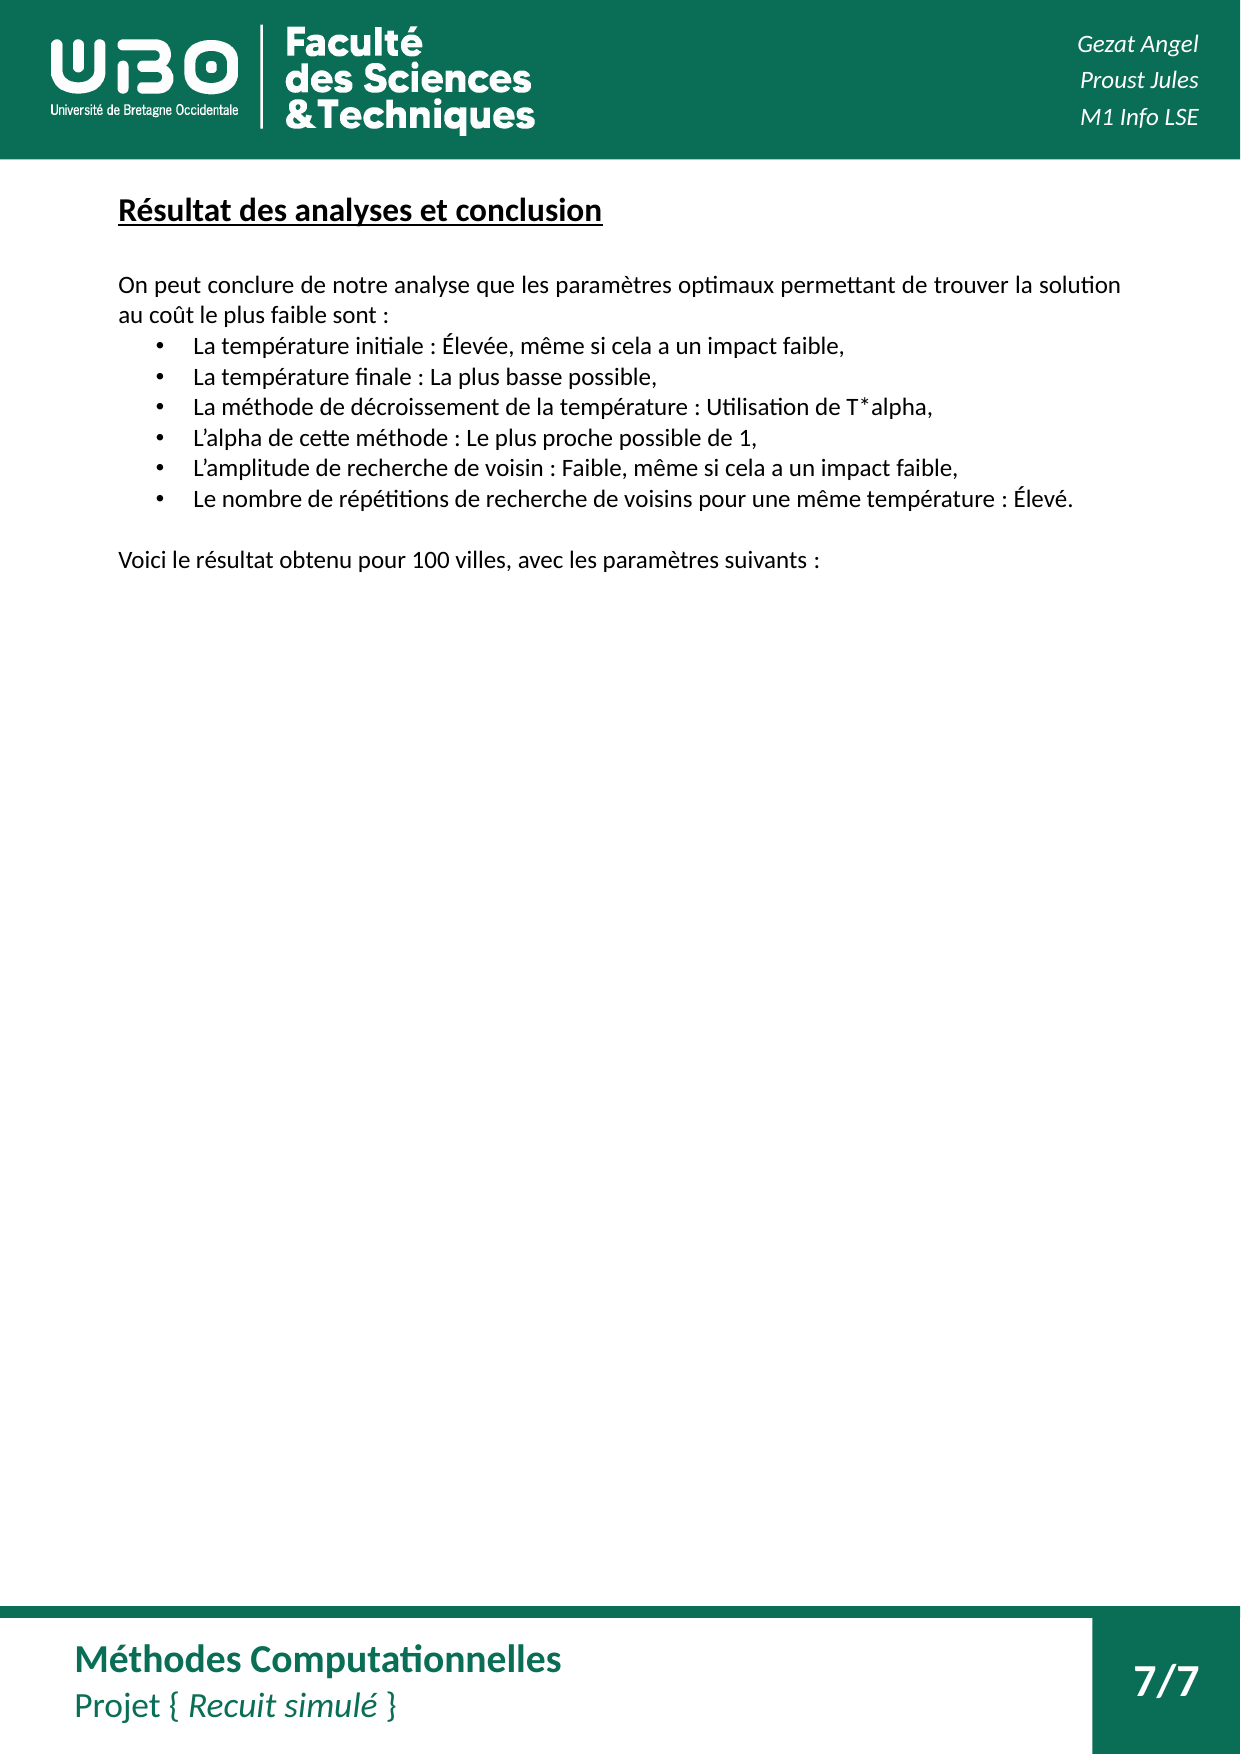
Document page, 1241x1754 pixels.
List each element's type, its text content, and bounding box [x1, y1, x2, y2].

list La méthode de décroissement de la température : Utilisation de T*alpha, [156, 391, 1122, 422]
text Voici le résultat obtenu pour 100 villes, avec les paramètres suivants : [118, 544, 1122, 574]
picture [43, 20, 539, 139]
list Le nombre de répétitions de recherche de voisins pour une même température : Élevé. [156, 483, 1122, 513]
text On peut conclure de notre analyse que les paramètres optimaux permettant de trouver la solution au coût le plus faible sont : [118, 269, 1122, 330]
list L’amplitude de recherche de voisin : Faible, même si cela a un impact faible, [156, 452, 1122, 483]
list L’alpha de cette méthode : Le plus proche possible de 1, [156, 422, 1122, 452]
subtitle Résultat des analyses et conclusion [118, 189, 1122, 230]
list La température finale : La plus basse possible, [156, 361, 1122, 391]
list La température initiale : Élevée, même si cela a un impact faible, [156, 330, 1122, 361]
